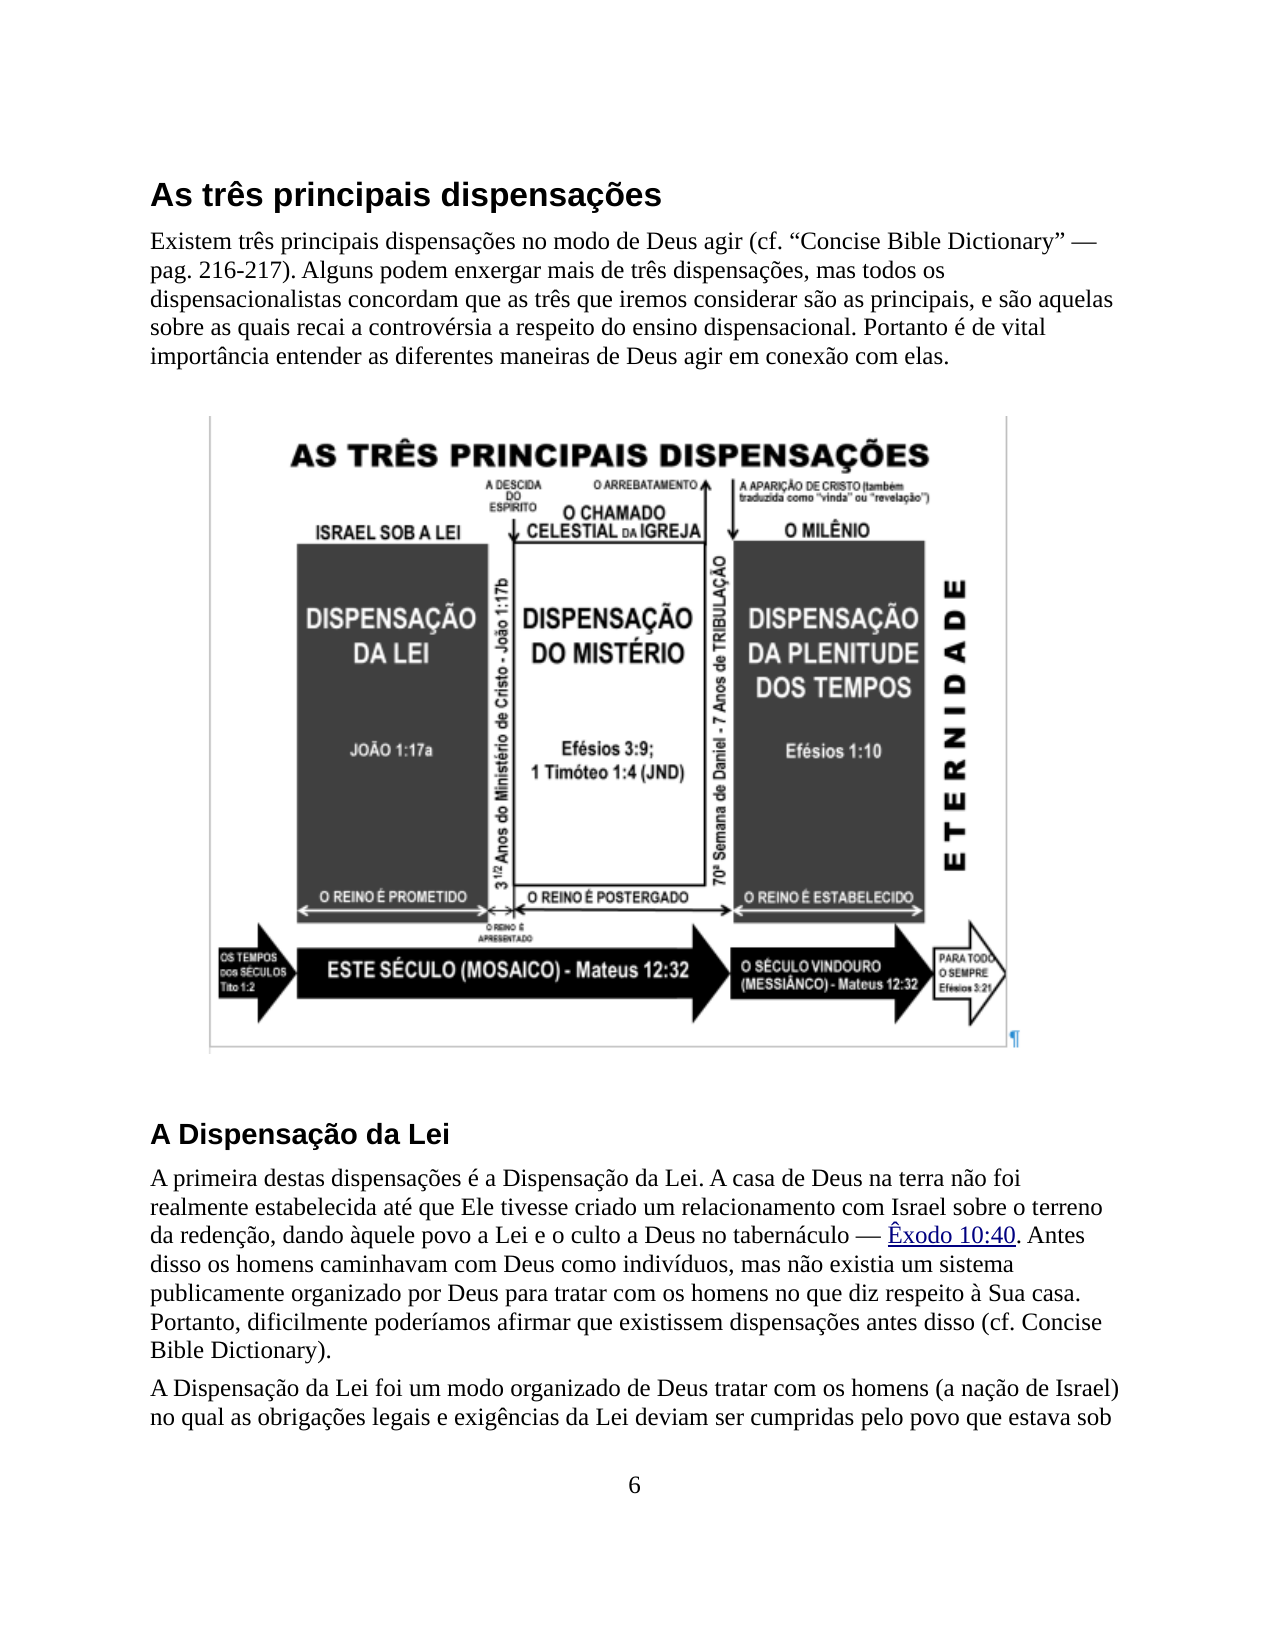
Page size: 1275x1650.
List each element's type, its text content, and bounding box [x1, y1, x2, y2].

text A primeira destas dispensações é a Dispensação da Lei. A casa de Deus na terra não foi realmente estabelecida até que Ele tivesse criado um relacionamento com Israel sobre o terreno da redenção, dando àquele povo a Lei e o culto a Deus no tabernáculo — Êxodo 10:40. Antes disso os homens caminhavam com Deus como indivíduos, mas não existia um sistema publicamente organizado por Deus para tratar com os homens no que diz respeito à Sua casa. Portanto, dificilmente poderíamos afirmar que existissem dispensações antes disso (cf. Concise Bible Dictionary). [150, 1163, 1125, 1364]
picture [208, 416, 1067, 1054]
text Existem três principais dispensações no modo de Deus agir (cf. “Concise Bible Dictionary” — pag. 216-217). Alguns podem enxergar mais de três dispensações, mas todos os dispensacionalistas concordam que as três que iremos considerar são as principais, e são aquelas sobre as quais recai a controvérsia a respeito do ensino dispensacional. Portanto é de vital importância entender as diferentes maneiras de Deus agir em conexão com elas. [150, 226, 1125, 370]
text A Dispensação da Lei foi um modo organizado de Deus tratar com os homens (a nação de Israel) no qual as obrigações legais e exigências da Lei deviam ser cumpridas pelo povo que estava sob [150, 1373, 1125, 1431]
subtitle A Dispensação da Lei [150, 1117, 1125, 1150]
subtitle As três principais dispensações [150, 175, 1125, 214]
